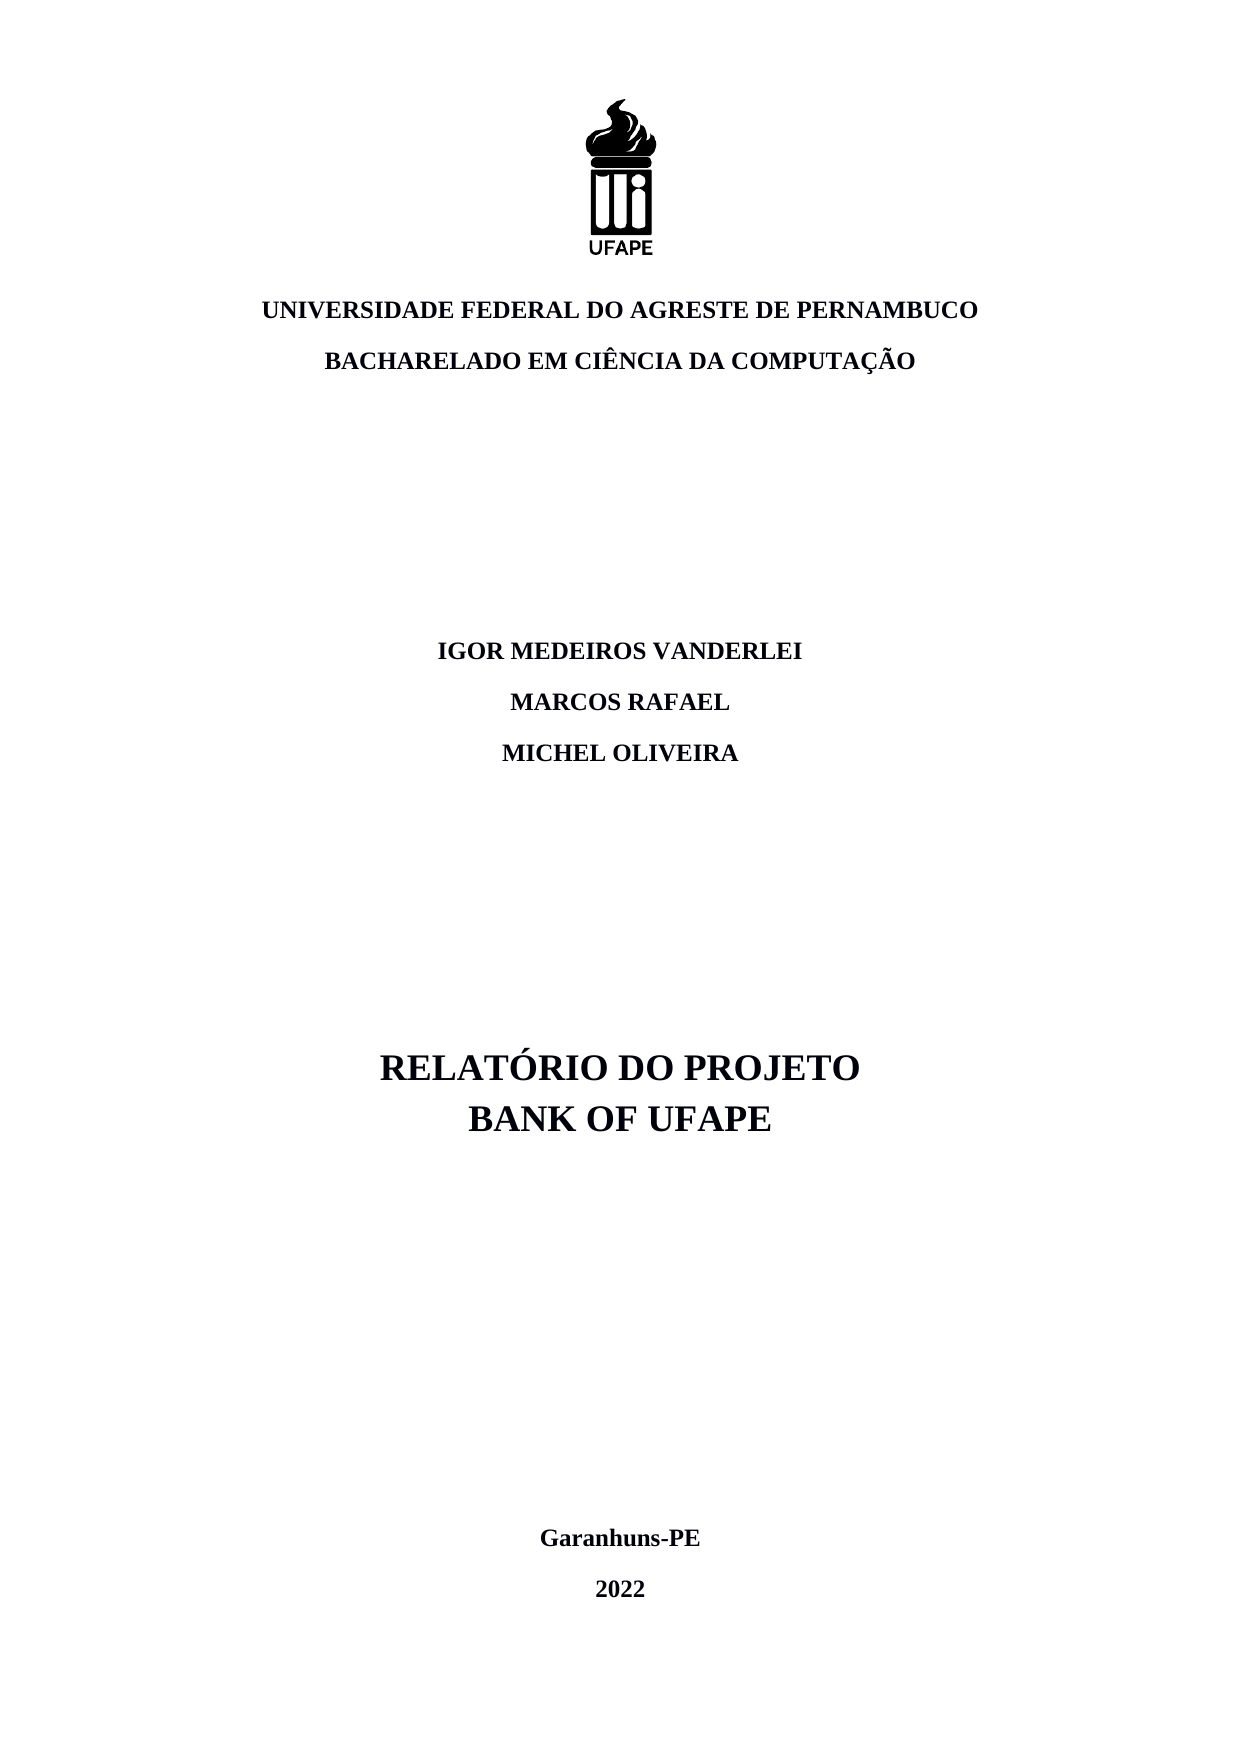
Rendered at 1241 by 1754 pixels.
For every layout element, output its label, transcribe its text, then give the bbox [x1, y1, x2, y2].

text MICHEL OLIVEIRA [148, 738, 1092, 767]
text 2022 [148, 1574, 1092, 1603]
text IGOR MEDEIROS VANDERLEI [148, 636, 1092, 665]
text UNIVERSIDADE FEDERAL DO AGRESTE DE PERNAMBUCO [148, 295, 1092, 323]
text RELATÓRIO DO PROJETO BANK OF UFAPE [148, 1045, 1092, 1140]
text BACHARELADO EM CIÊNCIA DA COMPUTAÇÃO [148, 346, 1092, 374]
text Garanhuns-PE [148, 1523, 1092, 1552]
picture [527, 85, 714, 273]
text MARCOS RAFAEL [148, 687, 1092, 716]
